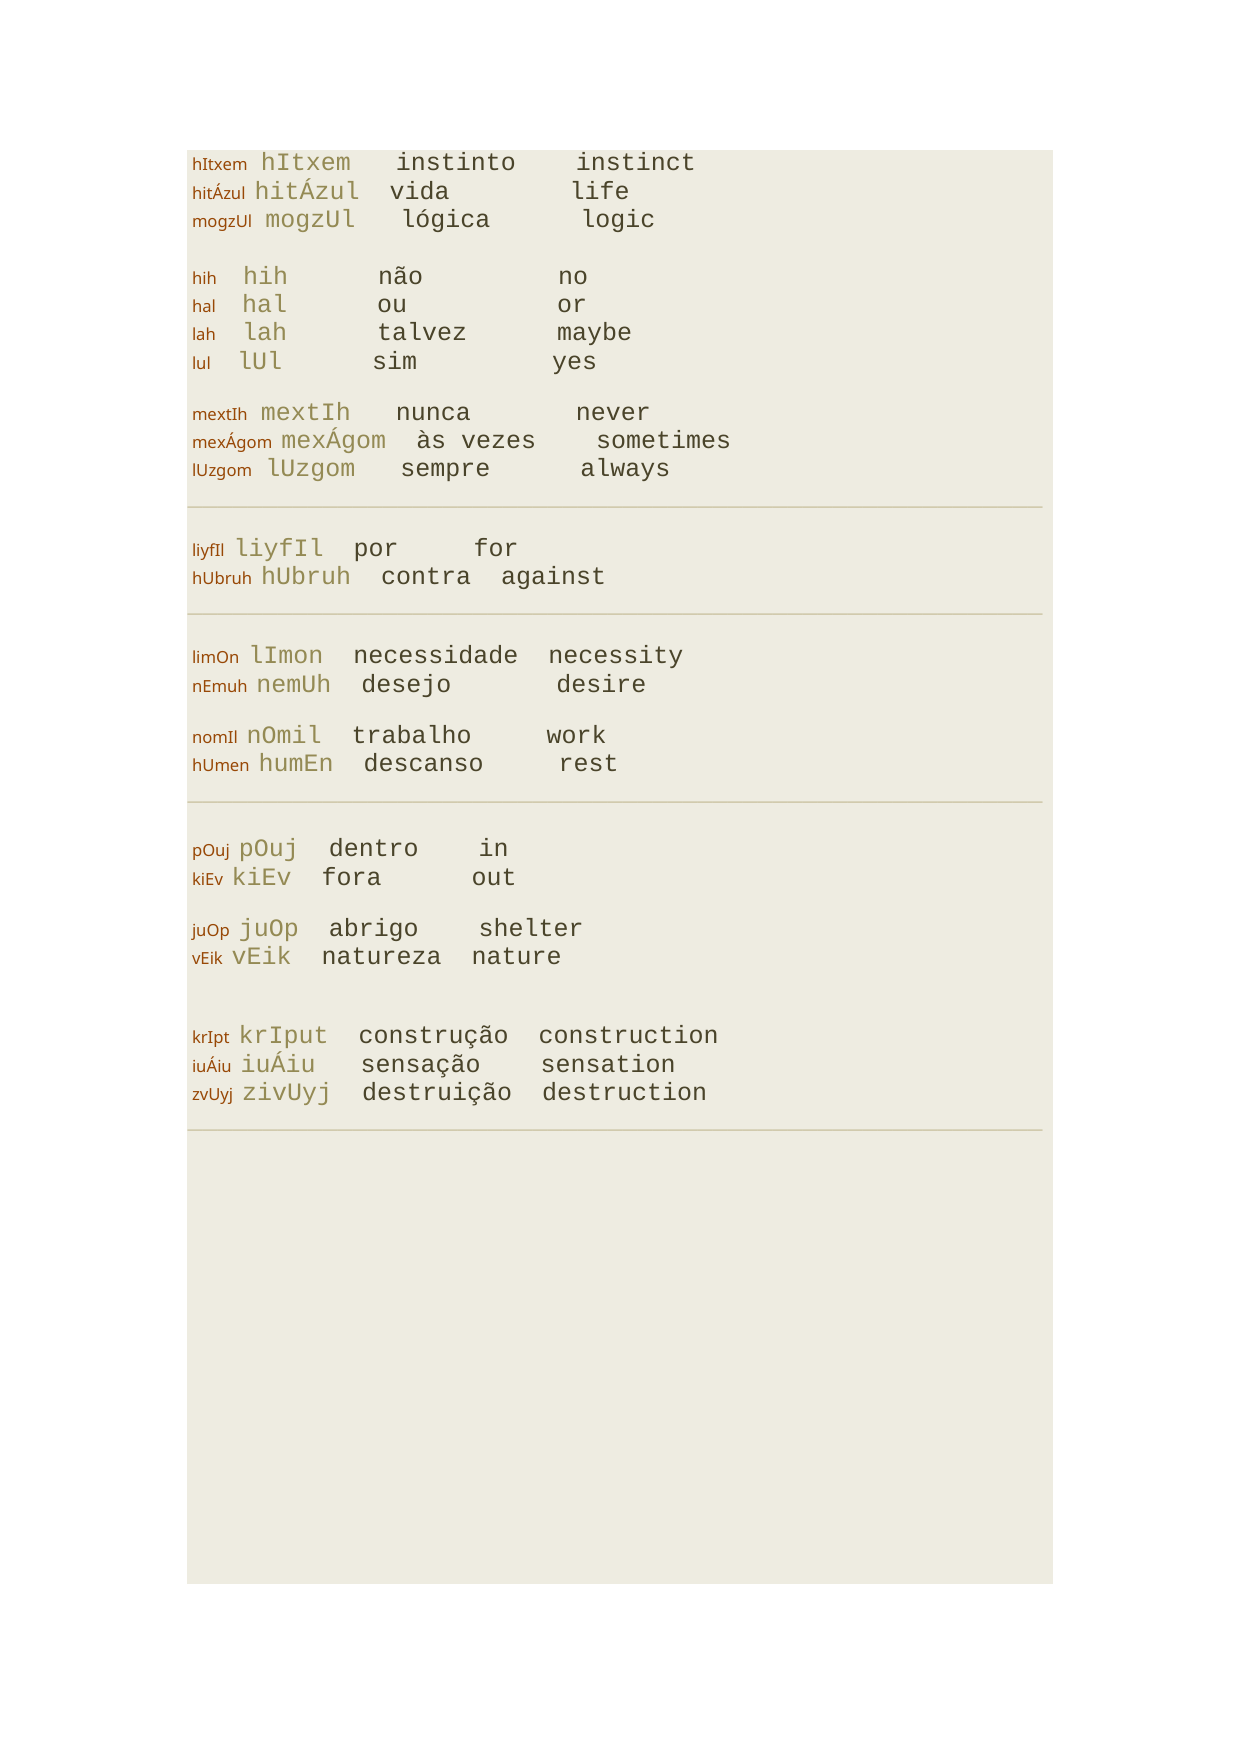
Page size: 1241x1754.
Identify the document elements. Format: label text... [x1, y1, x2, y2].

text vEik vEik natureza nature [187, 943, 1053, 972]
text pOuj pOuj dentro in [187, 836, 1053, 864]
text hih hih não no [187, 263, 1053, 292]
text hUbruh hUbruh contra against [187, 564, 1053, 592]
text _________________________________________________________ [187, 1108, 1053, 1136]
text lUzgom lUzgom sempre always [187, 456, 1053, 484]
text hUmen humEn descanso rest [187, 751, 1053, 779]
text _________________________________________________________ [187, 592, 1053, 620]
text _________________________________________________________ [187, 779, 1053, 807]
text mexÁgom mexÁgom às vezes sometimes [187, 428, 1053, 456]
text mogzUl mogzUl lógica logic [187, 207, 1053, 235]
text liyfIl liyfIl por for [187, 535, 1053, 564]
text iuÁiu iuÁiu sensação sensation [187, 1051, 1053, 1079]
text lul lUl sim yes [187, 348, 1053, 377]
text lah lah talvez maybe [187, 320, 1053, 348]
text hitÁzul hitÁzul vida life [187, 178, 1053, 207]
text _________________________________________________________ [187, 484, 1053, 513]
text nomIl nOmil trabalho work [187, 722, 1053, 751]
text limOn lImon necessidade necessity [187, 643, 1053, 671]
text krIpt krIput construção construction [187, 1023, 1053, 1051]
text mextIh mextIh nunca never [187, 399, 1053, 428]
text hItxem hItxem instinto instinct [187, 150, 1053, 178]
text zvUyj zivUyj destruição destruction [187, 1079, 1053, 1108]
text nEmuh nemUh desejo desire [187, 671, 1053, 700]
text hal hal ou or [187, 292, 1053, 320]
text kiEv kiEv fora out [187, 864, 1053, 892]
text juOp juOp abrigo shelter [187, 915, 1053, 943]
